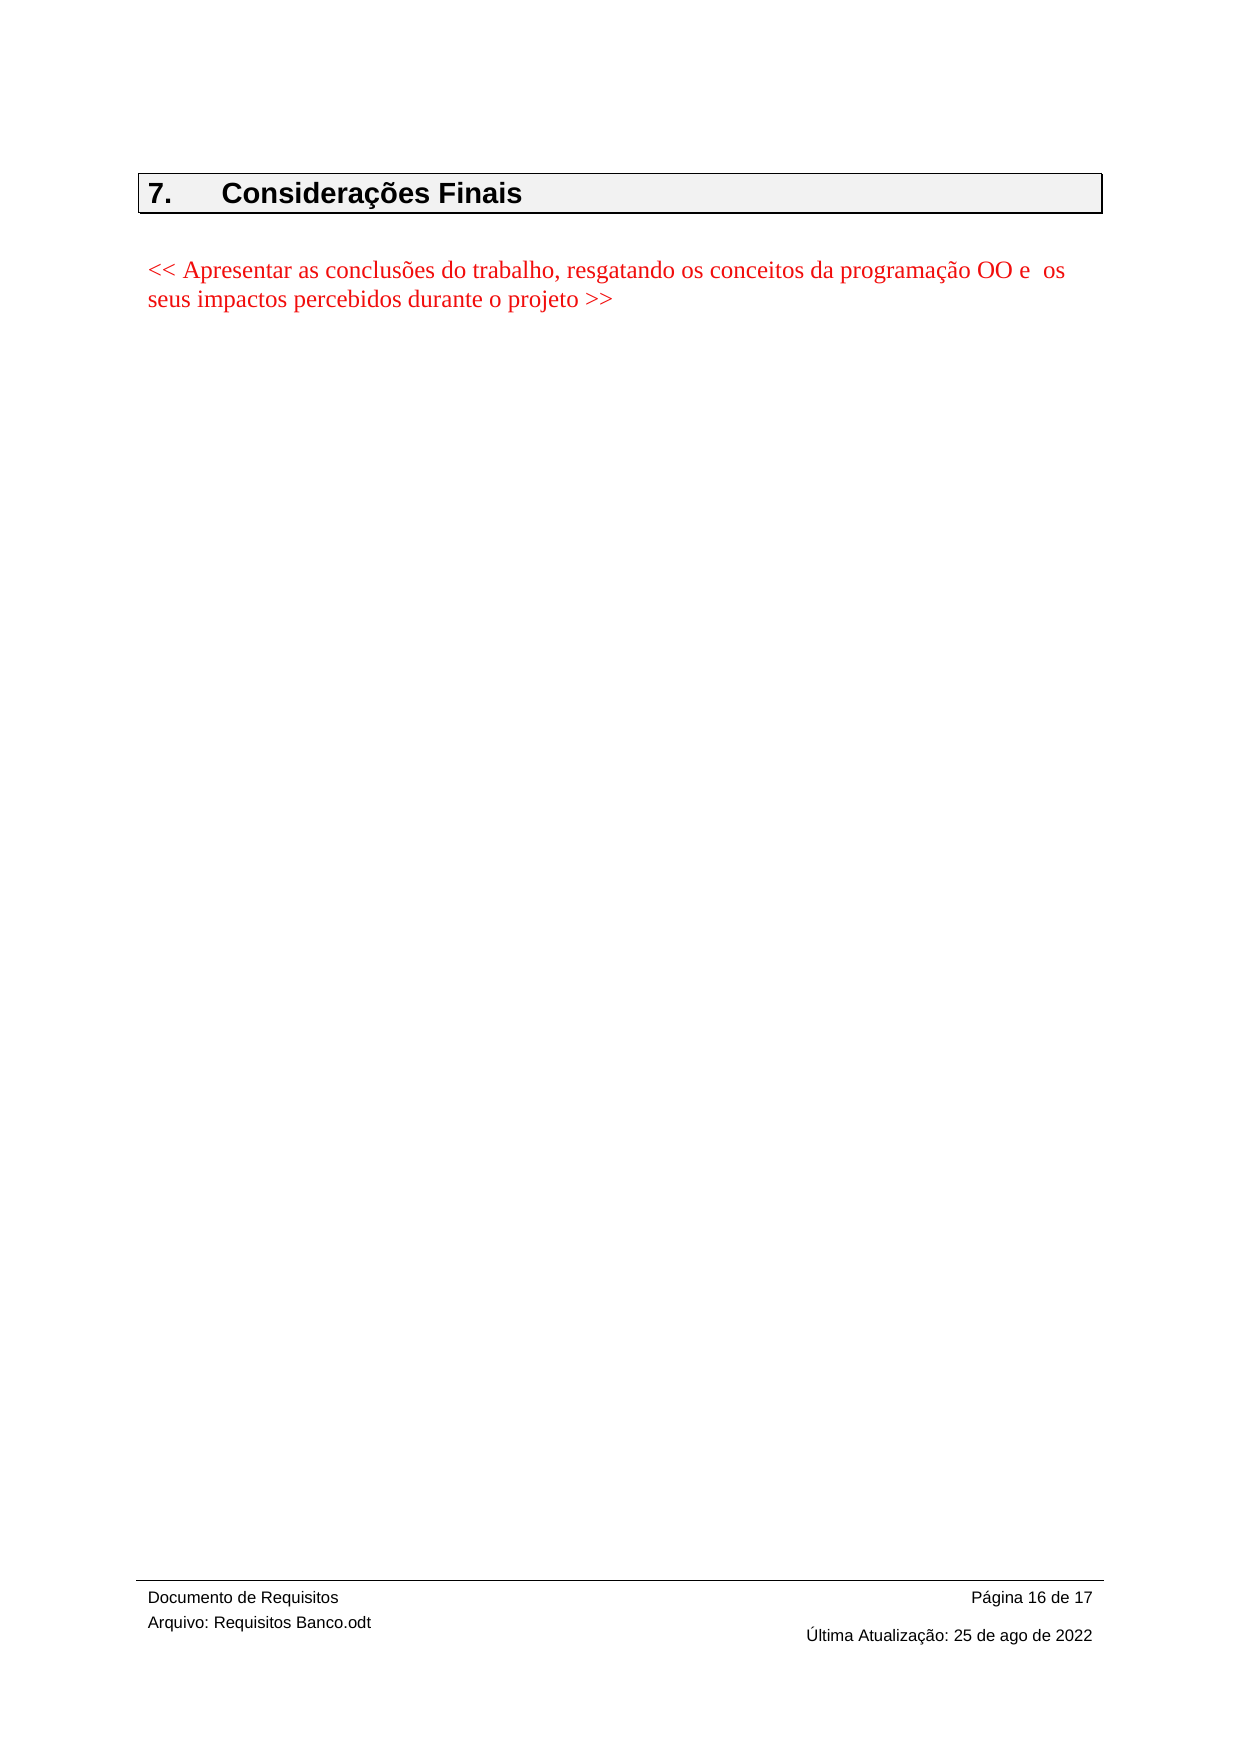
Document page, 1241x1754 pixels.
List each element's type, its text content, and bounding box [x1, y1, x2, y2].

subtitle Considerações Finais [139, 174, 1101, 212]
text << Apresentar as conclusões do trabalho, resgatando os conceitos da programação OO e os seus impactos percebidos durante o projeto >> [148, 255, 1092, 313]
